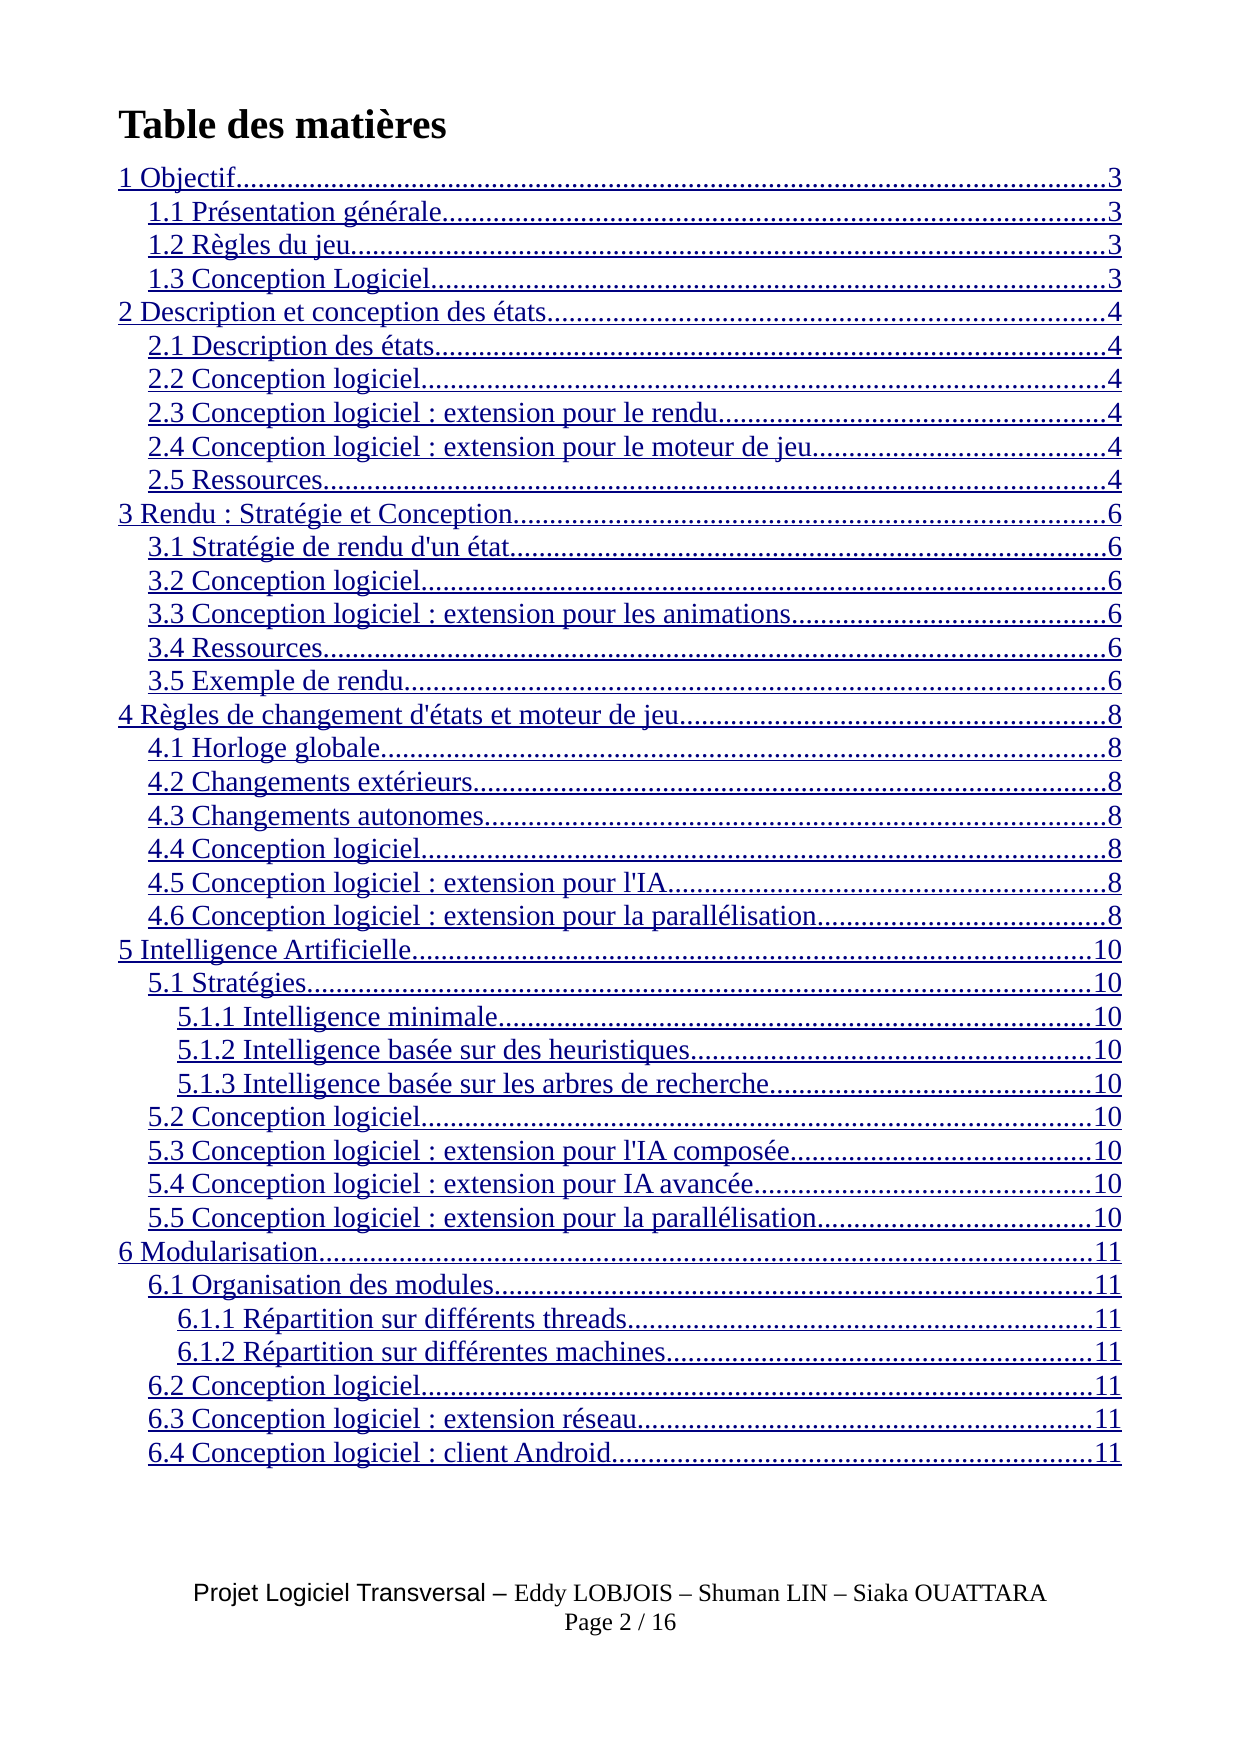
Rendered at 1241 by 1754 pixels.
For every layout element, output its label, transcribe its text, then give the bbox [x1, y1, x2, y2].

text 2.1 Description des états 4 [148, 328, 1122, 357]
text 6 Modularisation 11 [118, 1234, 1122, 1263]
text 2.2 Conception logiciel 4 [148, 362, 1122, 391]
text 2 Description et conception des états 4 [118, 294, 1122, 324]
text 3.4 Ressources 6 [148, 630, 1122, 659]
text 4.3 Changements autonomes 8 [148, 798, 1122, 827]
text 1.1 Présentation générale 3 [148, 194, 1122, 223]
text 2.5 Ressources 4 [148, 462, 1122, 491]
text 4.1 Horloge globale 8 [148, 731, 1122, 760]
text 6.3 Conception logiciel : extension réseau 11 [148, 1401, 1122, 1430]
text 1 Objectif 3 [118, 160, 1122, 189]
text 4.4 Conception logiciel 8 [148, 831, 1122, 860]
text 6.1 Organisation des modules 11 [148, 1267, 1122, 1296]
text 4.5 Conception logiciel : extension pour l'IA 8 [148, 865, 1122, 894]
text 5.1 Stratégies 10 [148, 965, 1122, 994]
text 5.1.3 Intelligence basée sur les arbres de recherche 10 [177, 1066, 1122, 1095]
text 4 Règles de changement d'états et moteur de jeu 8 [118, 697, 1122, 726]
text 5 Intelligence Artificielle 10 [118, 932, 1122, 961]
text 5.2 Conception logiciel 10 [148, 1099, 1122, 1129]
text 4.2 Changements extérieurs 8 [148, 764, 1122, 793]
text 6.2 Conception logiciel 11 [148, 1368, 1122, 1397]
text 3.2 Conception logiciel 6 [148, 563, 1122, 592]
text 6.1.2 Répartition sur différentes machines 11 [177, 1334, 1122, 1363]
text 1.2 Règles du jeu 3 [148, 227, 1122, 256]
text 3.3 Conception logiciel : extension pour les animations 6 [148, 596, 1122, 625]
text 5.3 Conception logiciel : extension pour l'IA composée 10 [148, 1133, 1122, 1162]
text 1.3 Conception Logiciel 3 [148, 261, 1122, 290]
text 3 Rendu : Stratégie et Conception 6 [118, 496, 1122, 525]
text 6.1.1 Répartition sur différents threads 11 [177, 1301, 1122, 1330]
text 4.6 Conception logiciel : extension pour la parallélisation 8 [148, 898, 1122, 927]
text 5.1.2 Intelligence basée sur des heuristiques 10 [177, 1032, 1122, 1061]
text 5.4 Conception logiciel : extension pour IA avancée 10 [148, 1167, 1122, 1196]
text 5.5 Conception logiciel : extension pour la parallélisation 10 [148, 1200, 1122, 1229]
subtitle Table des matières [118, 100, 1122, 148]
text 6.4 Conception logiciel : client Android 11 [148, 1435, 1122, 1464]
text 3.1 Stratégie de rendu d'un état 6 [148, 529, 1122, 558]
text 5.1.1 Intelligence minimale 10 [177, 999, 1122, 1028]
text 2.3 Conception logiciel : extension pour le rendu 4 [148, 395, 1122, 424]
text 3.5 Exemple de rendu 6 [148, 663, 1122, 693]
text 2.4 Conception logiciel : extension pour le moteur de jeu 4 [148, 429, 1122, 458]
